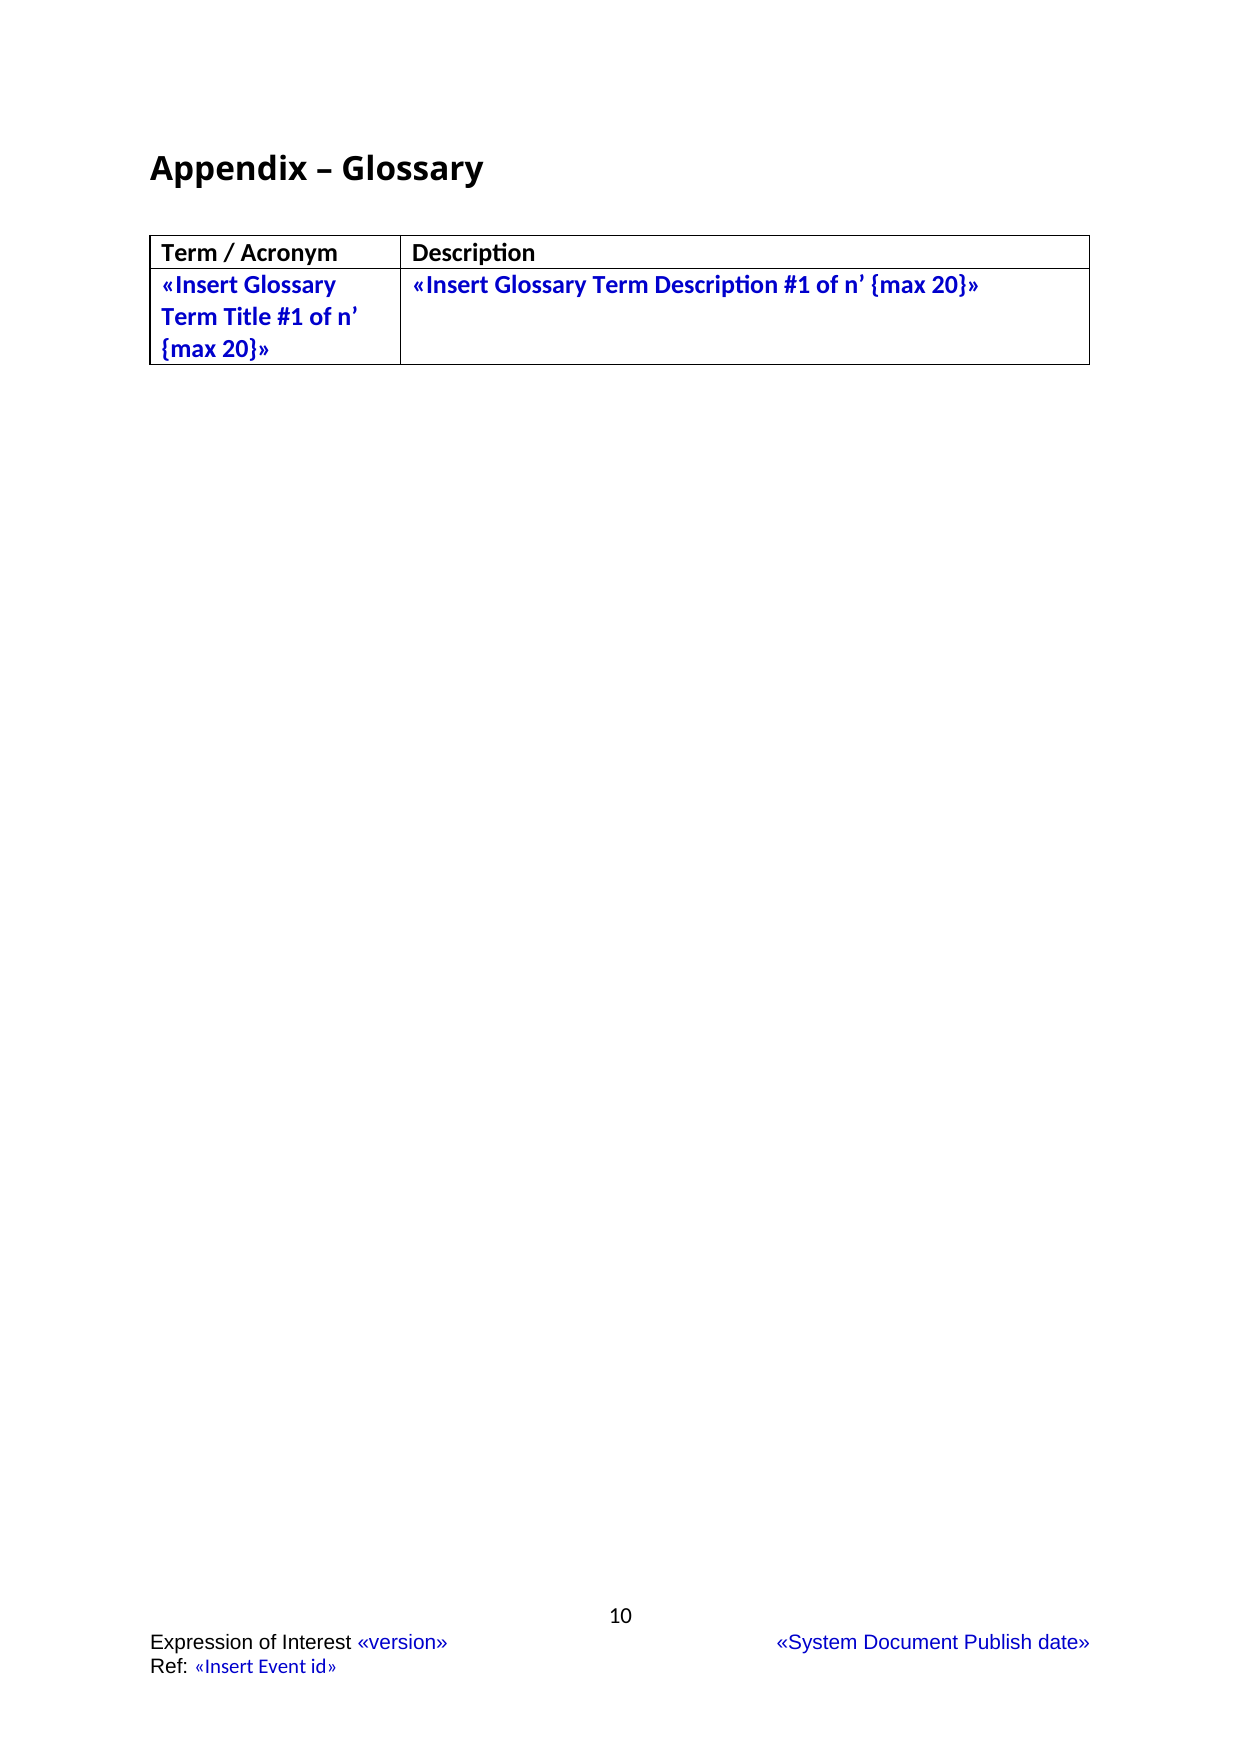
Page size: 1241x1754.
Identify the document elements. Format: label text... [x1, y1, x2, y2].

table_header Description [401, 236, 1089, 268]
table_cell «Insert Glossary Term Description #1 of n’ {max 20}» [401, 269, 1089, 364]
subtitle Appendix – Glossary [150, 145, 1090, 190]
table_header Term / Acronym [151, 236, 400, 268]
table_cell «Insert Glossary Term Title #1 of n’ {max 20}» [151, 269, 400, 364]
